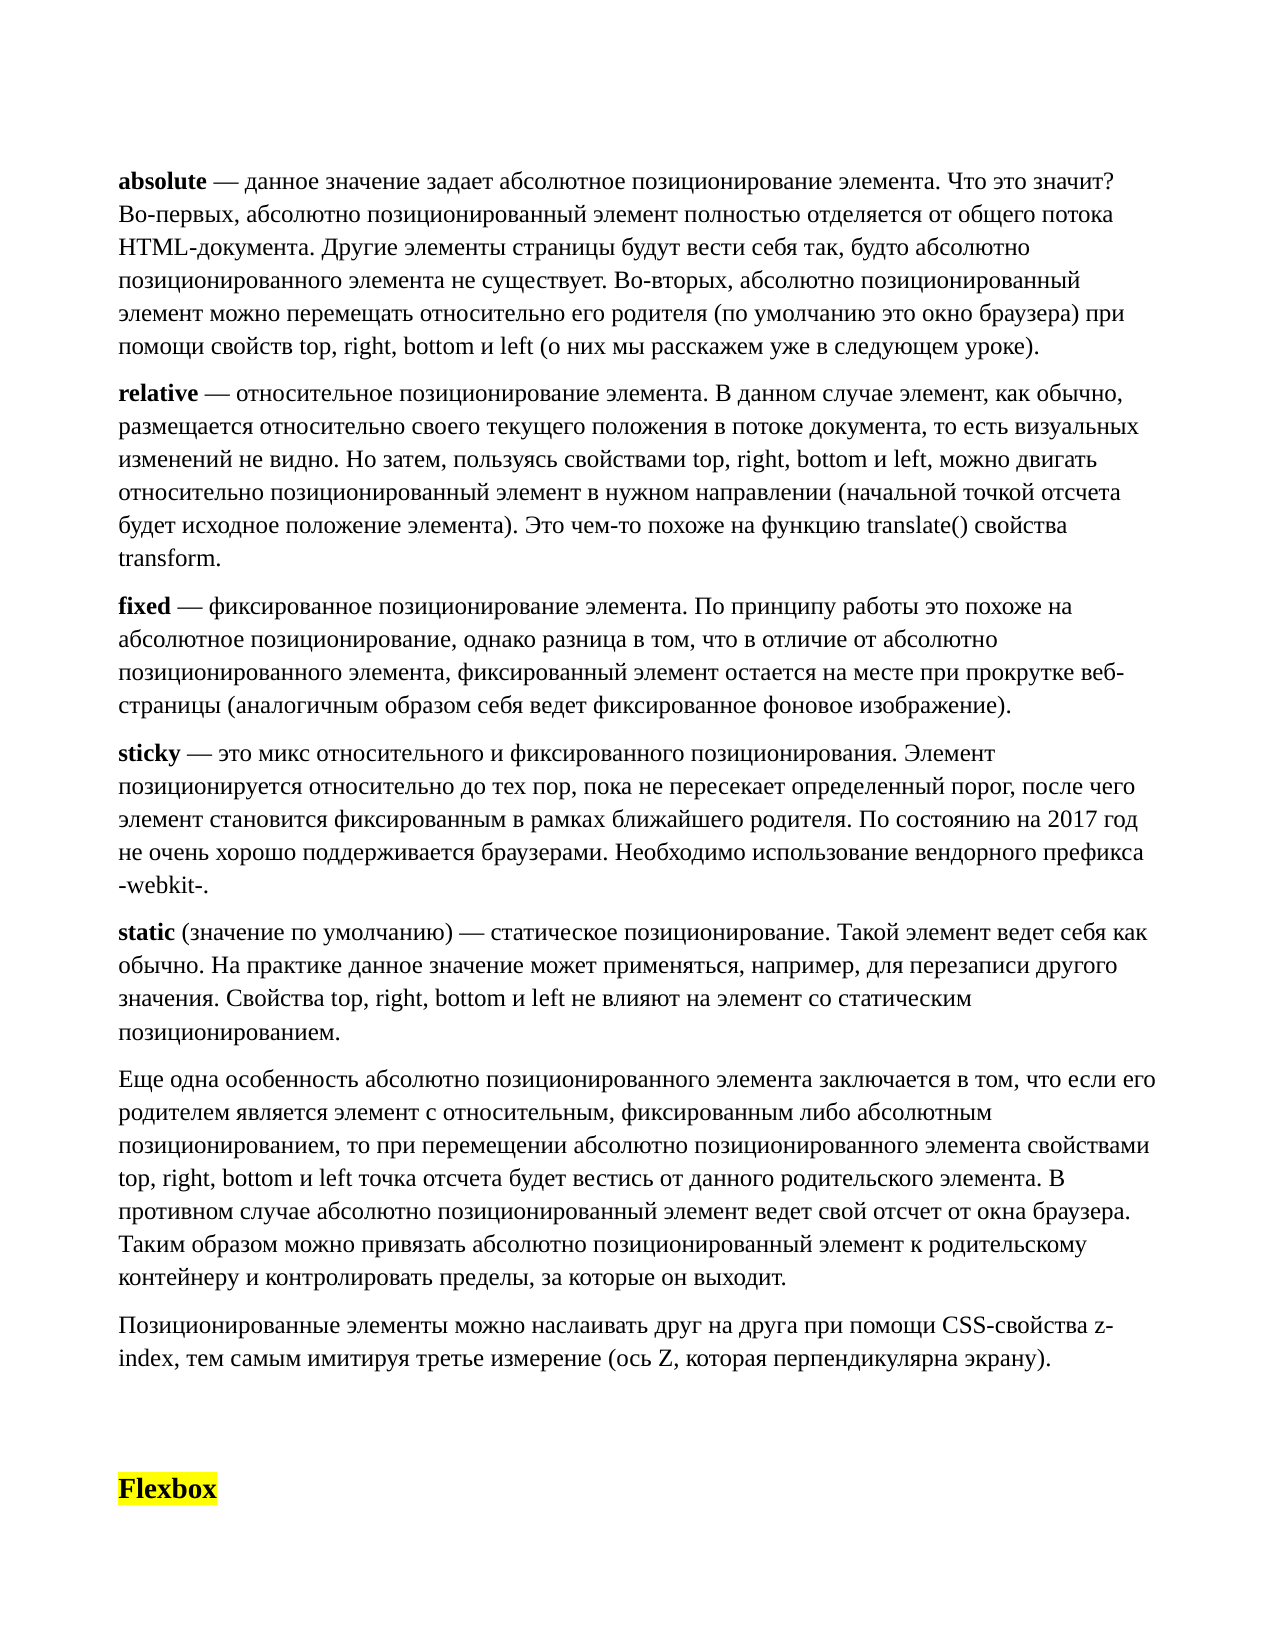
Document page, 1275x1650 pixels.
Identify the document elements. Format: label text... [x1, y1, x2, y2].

text fixed — фиксированное позиционирование элемента. По принципу работы это похоже на абсолютное позиционирование, однако разница в том, что в отличие от абсолютно позиционированного элемента, фиксированный элемент остается на месте при прокрутке веб-страницы (аналогичным образом себя ведет фиксированное фоновое изображение). [118, 591, 1157, 719]
text sticky — это микс относительного и фиксированного позиционирования. Элемент позиционируется относительно до тех пор, пока не пересекает определенный порог, после чего элемент становится фиксированным в рамках ближайшего родителя. По состоянию на 2017 год не очень хорошо поддерживается браузерами. Необходимо использование вендорного префикса -webkit-. [118, 738, 1157, 899]
text Позиционированные элементы можно наслаивать друг на друга при помощи CSS-свойства z-index, тем самым имитируя третье измерение (ось Z, которая перпендикулярна экрану). [118, 1310, 1157, 1372]
text static (значение по умолчанию) — статическое позиционирование. Такой элемент ведет себя как обычно. На практике данное значение может применяться, например, для перезаписи другого значения. Свойства top, right, bottom и left не влияют на элемент со статическим позиционированием. [118, 917, 1157, 1045]
text absolute — данное значение задает абсолютное позиционирование элемента. Что это значит? Во-первых, абсолютно позиционированный элемент полностью отделяется от общего потока HTML-документа. Другие элементы страницы будут вести себя так, будто абсолютно позиционированного элемента не существует. Во-вторых, абсолютно позиционированный элемент можно перемещать относительно его родителя (по умолчанию это окно браузера) при помощи свойств top, right, bottom и left (о них мы расскажем уже в следующем уроке). [118, 166, 1157, 359]
text relative — относительное позиционирование элемента. В данном случае элемент, как обычно, размещается относительно своего текущего положения в потоке документа, то есть визуальных изменений не видно. Но затем, пользуясь свойствами top, right, bottom и left, можно двигать относительно позиционированный элемент в нужном направлении (начальной точкой отсчета будет исходное положение элемента). Это чем-то похоже на функцию translate() свойства transform. [118, 378, 1157, 572]
text Flexbox [118, 1438, 1157, 1505]
text Еще одна особенность абсолютно позиционированного элемента заключается в том, что если его родителем является элемент с относительным, фиксированным либо абсолютным позиционированием, то при перемещении абсолютно позиционированного элемента свойствами top, right, bottom и left точка отсчета будет вестись от данного родительского элемента. В противном случае абсолютно позиционированный элемент ведет свой отсчет от окна браузера. Таким образом можно привязать абсолютно позиционированный элемент к родительскому контейнеру и контролировать пределы, за которые он выходит. [118, 1064, 1157, 1291]
